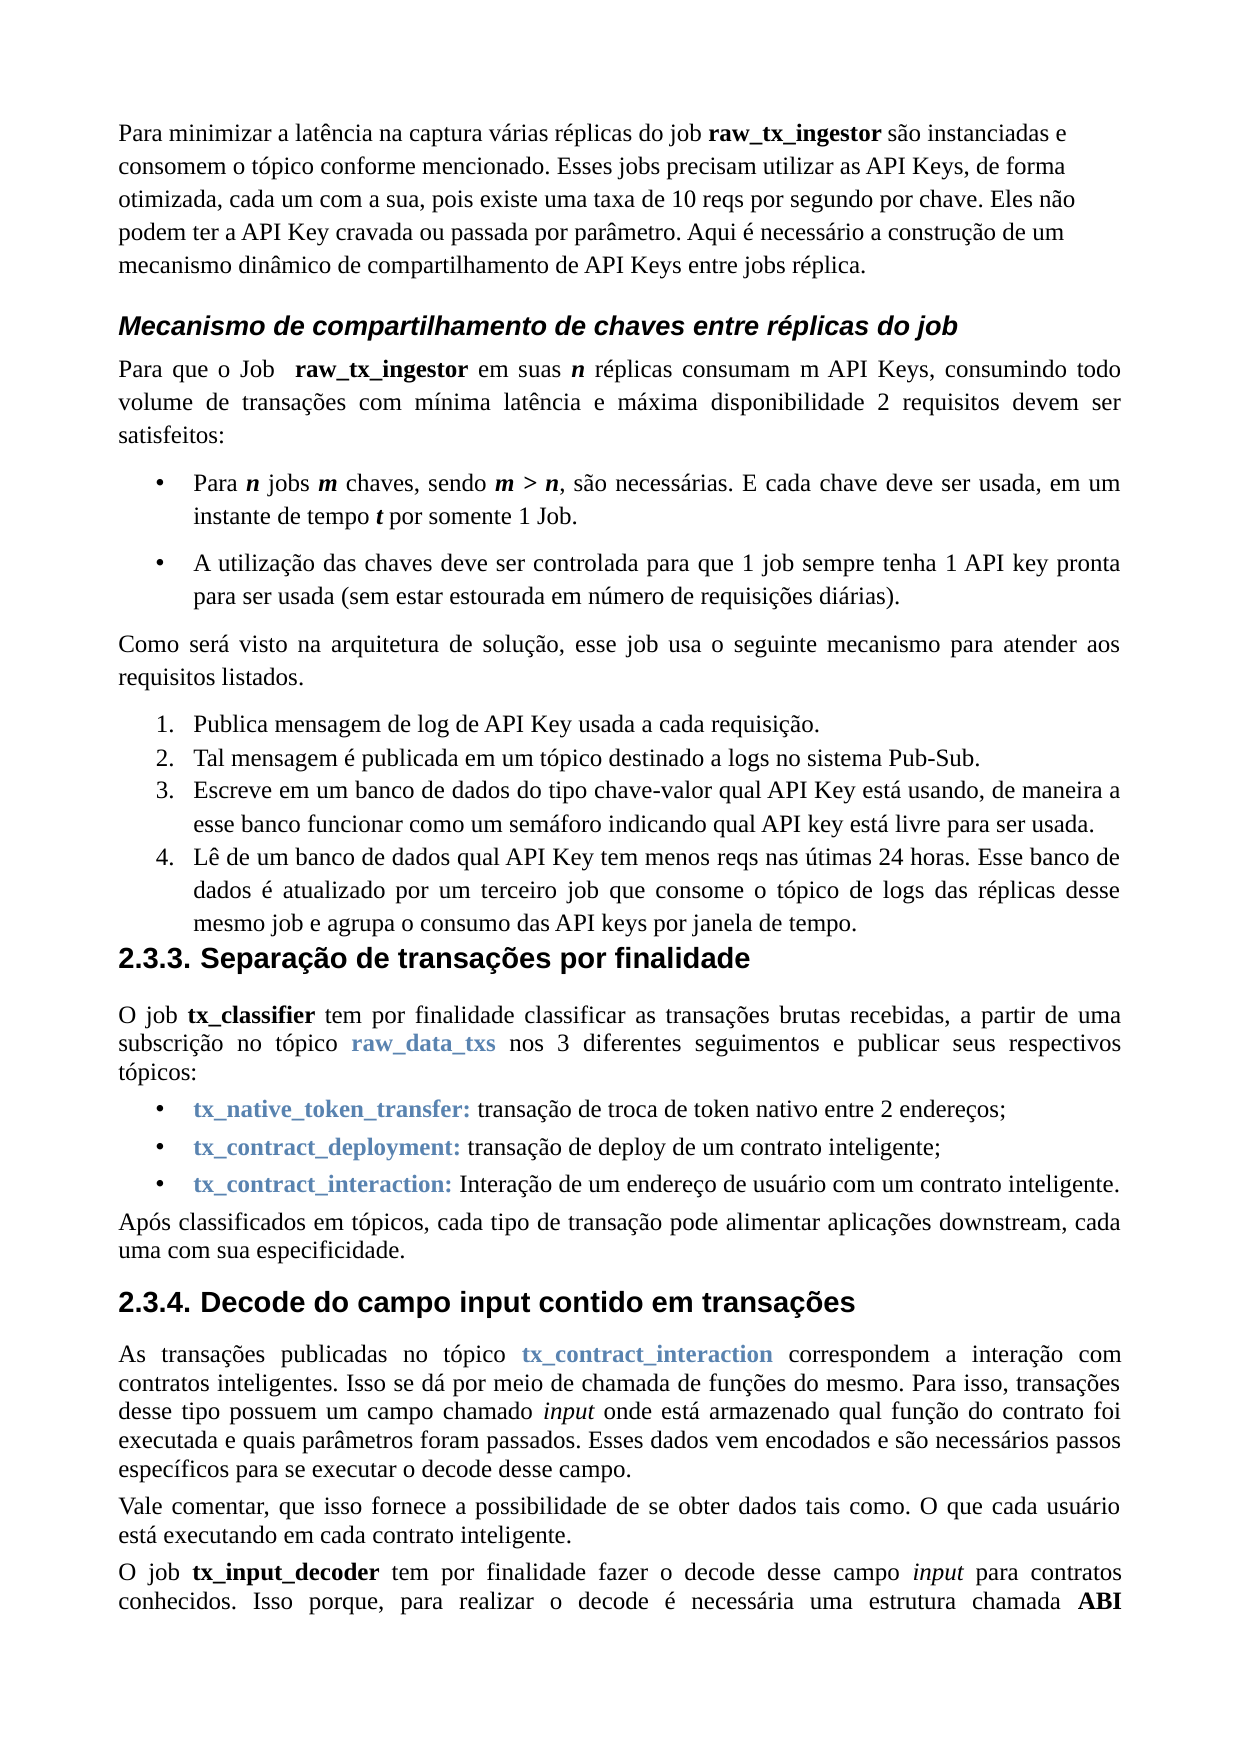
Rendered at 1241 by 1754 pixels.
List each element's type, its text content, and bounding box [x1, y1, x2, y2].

list Lê de um banco de dados qual API Key tem menos reqs nas útimas 24 horas. Esse banco de dados é atualizado por um terceiro job que consome o tópico de logs das réplicas desse mesmo job e agrupa o consumo das API keys por janela de tempo. [156, 842, 1122, 936]
list tx_native_token_transfer: transação de troca de token nativo entre 2 endereços; [156, 1094, 1122, 1123]
text Para que o Job raw_tx_ingestor em suas n réplicas consumam m API Keys, consumindo todo volume de transações com mínima latência e máxima disponibilidade 2 requisitos devem ser satisfeitos: [118, 354, 1122, 449]
subtitle Mecanismo de compartilhamento de chaves entre réplicas do job [118, 310, 1122, 342]
text O job tx_classifier tem por finalidade classificar as transações brutas recebidas, a partir de uma subscrição no tópico raw_data_txs nos 3 diferentes seguimentos e publicar seus respectivos tópicos: [118, 1000, 1122, 1086]
list tx_contract_deployment: transação de deploy de um contrato inteligente; [156, 1132, 1122, 1161]
text Como será visto na arquitetura de solução, esse job usa o seguinte mecanismo para atender aos requisitos listados. [118, 629, 1122, 691]
list Publica mensagem de log de API Key usada a cada requisição. [156, 709, 1122, 738]
text As transações publicadas no tópico tx_contract_interaction correspondem a interação com contratos inteligentes. Isso se dá por meio de chamada de funções do mesmo. Para isso, transações desse tipo possuem um campo chamado input onde está armazenado qual função do contrato foi executada e quais parâmetros foram passados. Esses dados vem encodados e são necessários passos específicos para se executar o decode desse campo. [118, 1339, 1122, 1483]
text Para minimizar a latência na captura várias réplicas do job raw_tx_ingestor são instanciadas e consomem o tópico conforme mencionado. Esses jobs precisam utilizar as API Keys, de forma otimizada, cada um com a sua, pois existe uma taxa de 10 reqs por segundo por chave. Eles não podem ter a API Key cravada ou passada por parâmetro. Aqui é necessário a construção de um mecanismo dinâmico de compartilhamento de API Keys entre jobs réplica. [118, 118, 1122, 279]
list Escreve em um banco de dados do tipo chave-valor qual API Key está usando, de maneira a esse banco funcionar como um semáforo indicando qual API key está livre para ser usada. [156, 776, 1122, 837]
subtitle Decode do campo input contido em transações [118, 1285, 1122, 1318]
list A utilização das chaves deve ser controlada para que 1 job sempre tenha 1 API key pronta para ser usada (sem estar estourada em número de requisições diárias). [156, 548, 1122, 610]
subtitle Separação de transações por finalidade [118, 941, 1122, 974]
text O job tx_input_decoder tem por finalidade fazer o decode desse campo input para contratos conhecidos. Isso porque, para realizar o decode é necessária uma estrutura chamada ABI [118, 1557, 1122, 1615]
list tx_contract_interaction: Interação de um endereço de usuário com um contrato inteligente. [156, 1169, 1122, 1198]
text Após classificados em tópicos, cada tipo de transação pode alimentar aplicações downstream, cada uma com sua especificidade. [118, 1207, 1122, 1264]
list Para n jobs m chaves, sendo m > n, são necessárias. E cada chave deve ser usada, em um instante de tempo t por somente 1 Job. [156, 468, 1122, 529]
list Tal mensagem é publicada em um tópico destinado a logs no sistema Pub-Sub. [156, 743, 1122, 771]
text Vale comentar, que isso fornece a possibilidade de se obter dados tais como. O que cada usuário está executando em cada contrato inteligente. [118, 1491, 1122, 1549]
